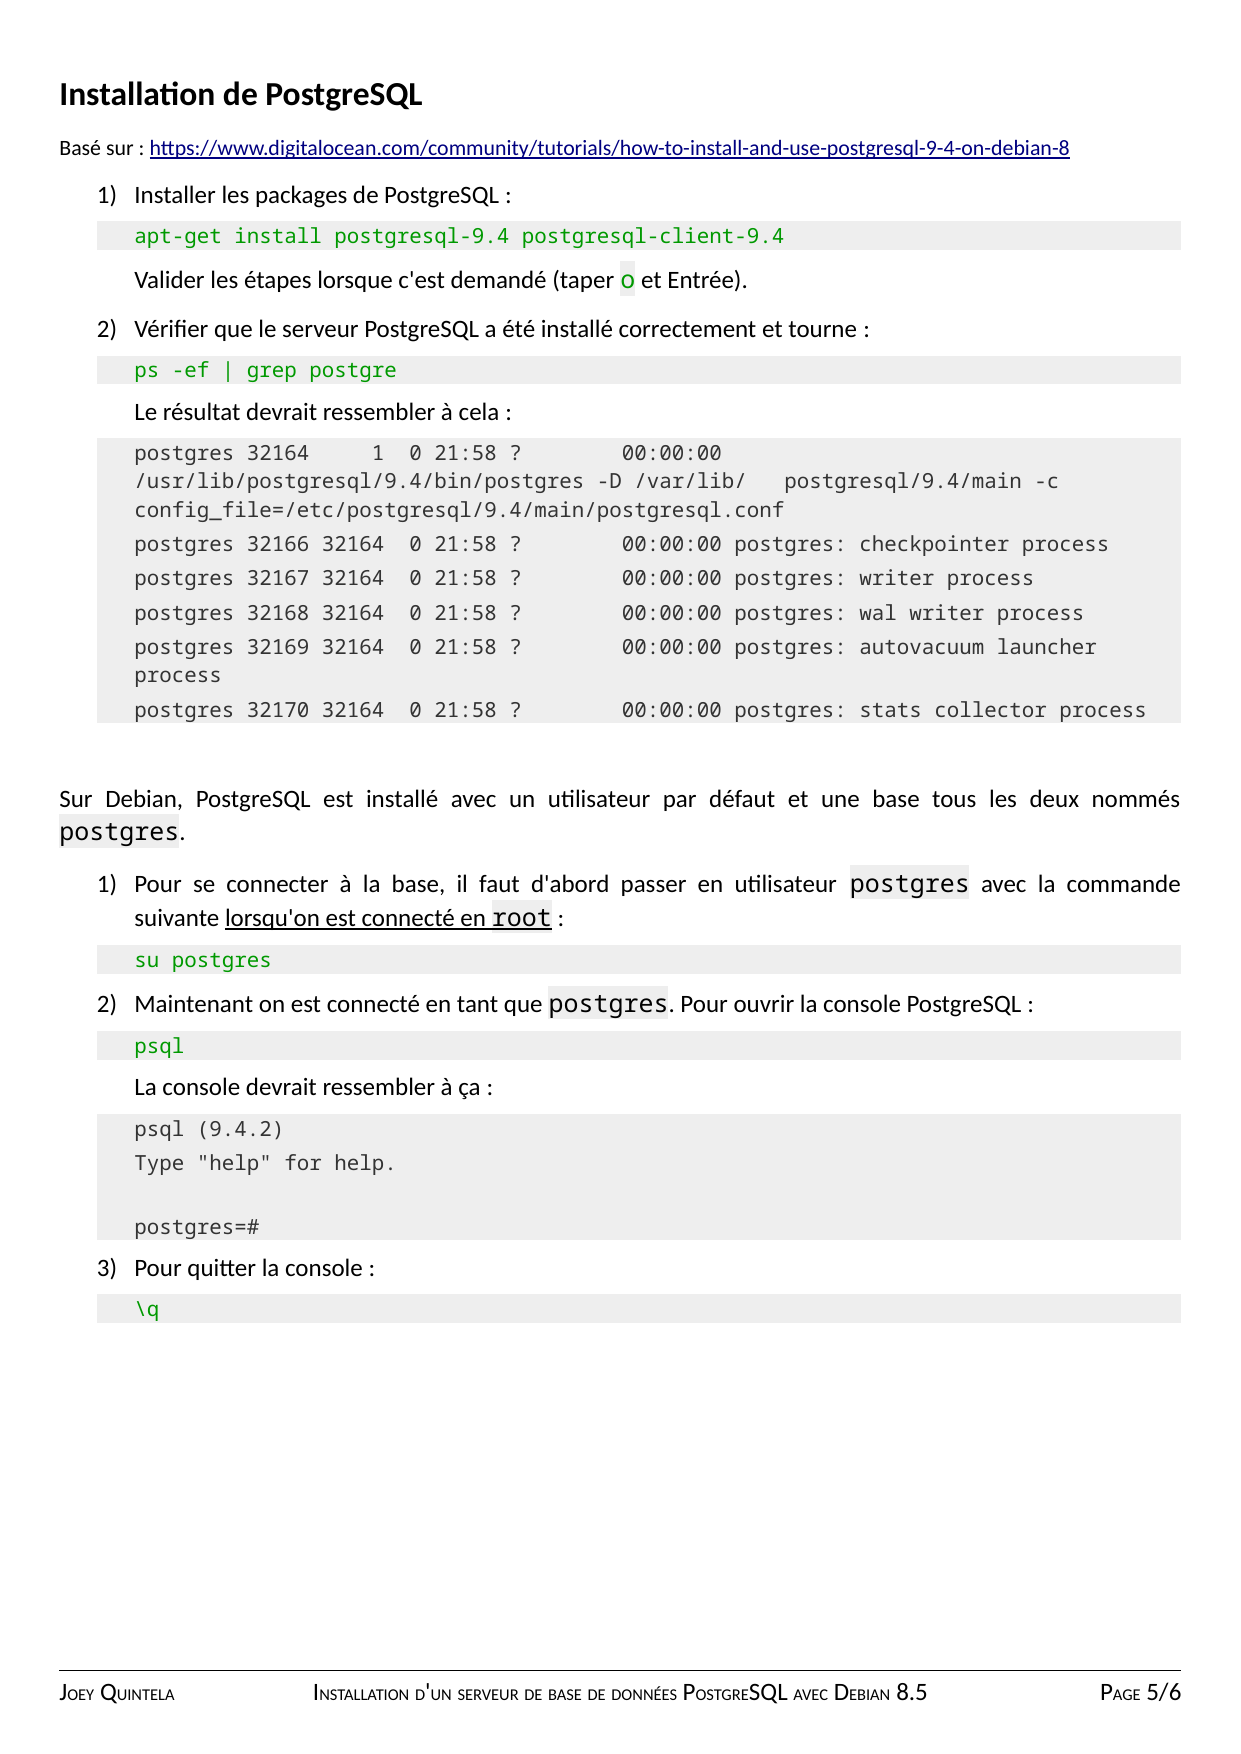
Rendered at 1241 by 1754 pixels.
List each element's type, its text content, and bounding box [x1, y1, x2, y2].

text Basé sur : https://www.digitalocean.com/community/tutorials/how-to-install-and-use-postgresql-9-4-on-debian-8 [59, 134, 1181, 161]
list postgres 32166 32164 0 21:58 ? 00:00:00 postgres: checkpointer process [97, 529, 1181, 558]
list La console devrait ressembler à ça : [97, 1072, 1181, 1102]
list Vérifier que le serveur PostgreSQL a été installé correctement et tourne : [97, 313, 1181, 344]
list postgres=# [97, 1212, 1181, 1240]
subtitle Installation de PostgreSQL [59, 72, 1181, 113]
list postgres 32167 32164 0 21:58 ? 00:00:00 postgres: writer process [97, 563, 1181, 592]
list Installer les packages de PostgreSQL : [97, 179, 1181, 209]
list postgres 32164 1 0 21:58 ? 00:00:00 /usr/lib/postgresql/9.4/bin/postgres -D /var/lib/ postgresql/9.4/main -c config_file=/etc/postgresql/9.4/main/postgresql.conf [97, 438, 1181, 523]
list psql (9.4.2) [97, 1114, 1181, 1142]
list Type "help" for help. [97, 1148, 1181, 1177]
list postgres 32168 32164 0 21:58 ? 00:00:00 postgres: wal writer process [97, 598, 1181, 626]
list Maintenant on est connecté en tant que postgres. Pour ouvrir la console PostgreSQL : [97, 986, 1181, 1019]
list su postgres [97, 945, 1181, 974]
list Valider les étapes lorsque c'est demandé (taper o et Entrée). [97, 261, 1181, 296]
list apt-get install postgresql-9.4 postgresql-client-9.4 [97, 221, 1181, 250]
list Le résultat devrait ressembler à cela : [97, 396, 1181, 426]
list \q [97, 1294, 1181, 1323]
list psql [97, 1031, 1181, 1060]
list Pour se connecter à la base, il faut d'abord passer en utilisateur postgres avec la commande suivante lorsqu'on est connecté en root : [97, 865, 1181, 933]
list postgres 32170 32164 0 21:58 ? 00:00:00 postgres: stats collector process [97, 695, 1181, 723]
list postgres 32169 32164 0 21:58 ? 00:00:00 postgres: autovacuum launcher process [97, 632, 1181, 689]
list ps -ef | grep postgre [97, 356, 1181, 384]
list Pour quitter la console : [97, 1252, 1181, 1283]
text Sur Debian, PostgreSQL est installé avec un utilisateur par défaut et une base tous les deux nommés postgres. [59, 783, 1181, 848]
